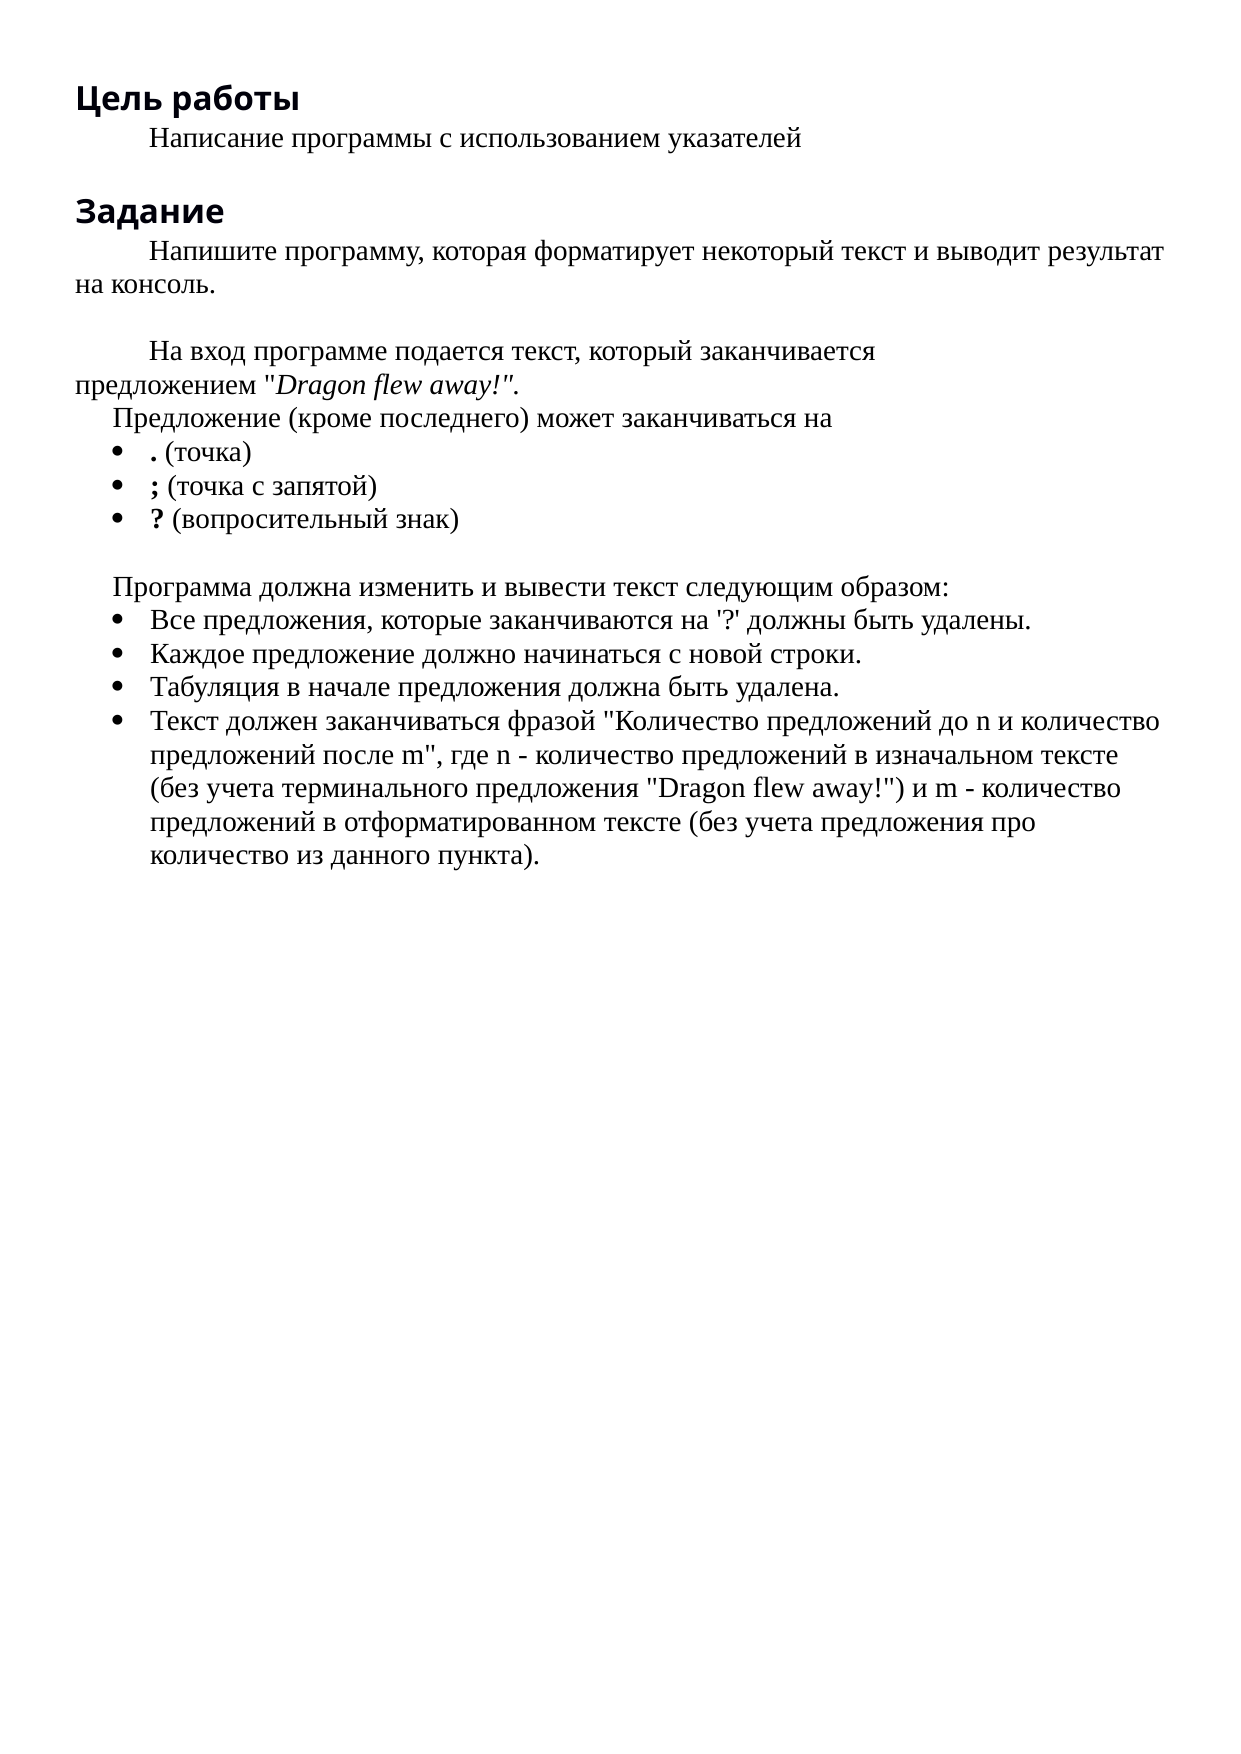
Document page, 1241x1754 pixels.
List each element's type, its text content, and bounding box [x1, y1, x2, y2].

list Все предложения, которые заканчиваются на '?' должны быть удалены. [112, 602, 1165, 636]
list . (точка) [112, 434, 1165, 468]
subtitle Задание [75, 187, 1165, 233]
text Напишите программу, которая форматирует некоторый текст и выводит результат на консоль. [75, 233, 1165, 300]
text Программа должна изменить и вывести текст следующим образом: [75, 569, 1165, 602]
text Предложение (кроме последнего) может заканчиваться на [75, 401, 1165, 434]
list ; (точка с запятой) [112, 468, 1165, 501]
list Табуляция в начале предложения должна быть удалена. [112, 669, 1165, 703]
subtitle Цель работы [75, 75, 1165, 120]
list ? (вопросительный знак) [112, 501, 1165, 535]
list Каждое предложение должно начинаться с новой строки. [112, 636, 1165, 669]
list Текст должен заканчиваться фразой "Количество предложений до n и количество предложений после m", где n - количество предложений в изначальном тексте (без учета терминального предложения "Dragon flew away!") и m - количество предложений в отформатированном тексте (без учета предложения про количество из данного пункта). [112, 703, 1165, 871]
text На вход программе подается текст, который заканчивается предложением "Dragon flew away!". [75, 333, 1165, 401]
text Написание программы с использованием указателей [75, 120, 1165, 154]
